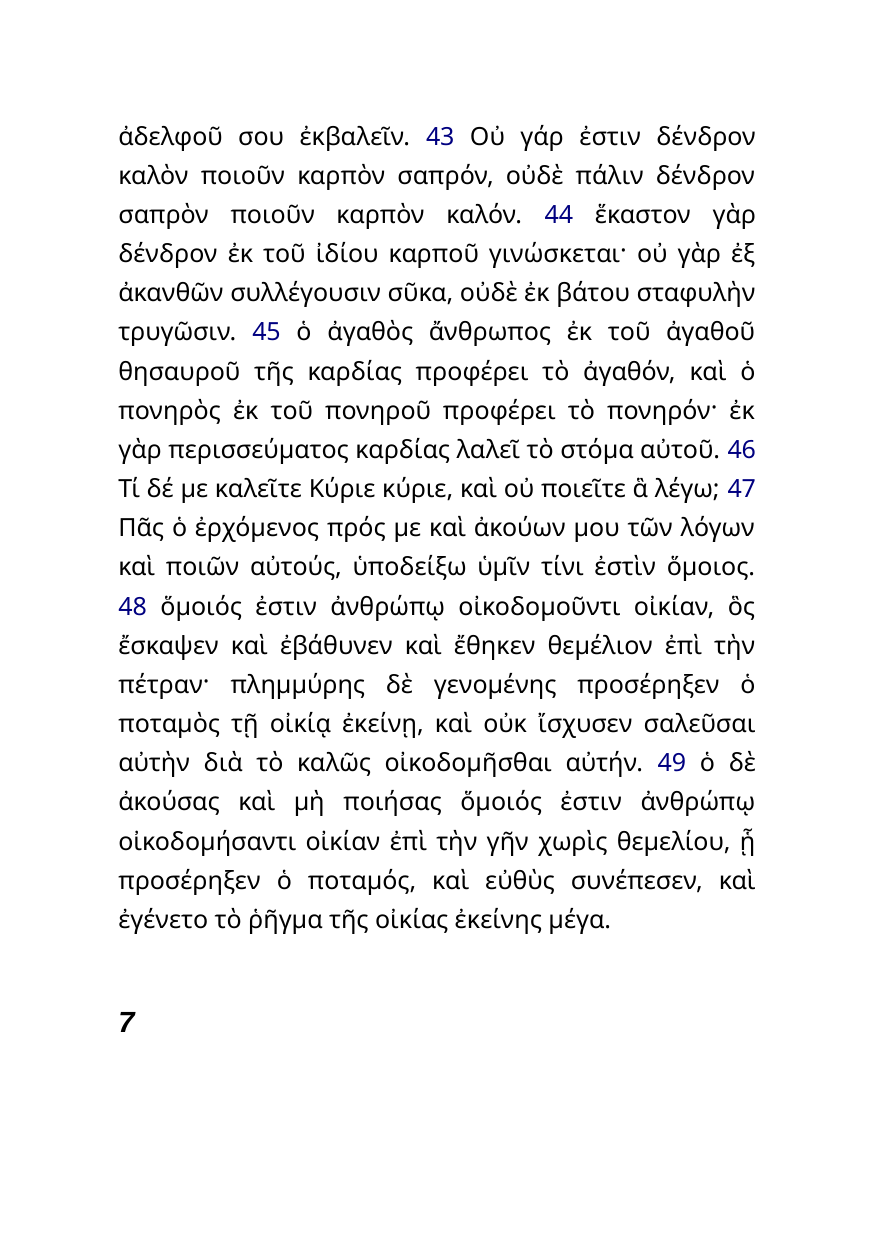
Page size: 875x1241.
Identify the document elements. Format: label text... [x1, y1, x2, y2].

text ἀδελφοῦ σου ἐκβαλεῖν. 43 Οὐ γάρ ἐστιν δένδρον καλὸν ποιοῦν καρπὸν σαπρόν, οὐδὲ πάλιν δένδρον σαπρὸν ποιοῦν καρπὸν καλόν. 44 ἕκαστον γὰρ δένδρον ἐκ τοῦ ἰδίου καρποῦ γινώσκεται· οὐ γὰρ ἐξ ἀκανθῶν συλλέγουσιν σῦκα, οὐδὲ ἐκ βάτου σταφυλὴν τρυγῶσιν. 45 ὁ ἀγαθὸς ἄνθρωπος ἐκ τοῦ ἀγαθοῦ θησαυροῦ τῆς καρδίας προφέρει τὸ ἀγαθόν, καὶ ὁ πονηρὸς ἐκ τοῦ πονηροῦ προφέρει τὸ πονηρόν· ἐκ γὰρ περισσεύματος καρδίας λαλεῖ τὸ στόμα αὐτοῦ. 46 Τί δέ με καλεῖτε Κύριε κύριε, καὶ οὐ ποιεῖτε ἃ λέγω; 47 Πᾶς ὁ ἐρχόμενος πρός με καὶ ἀκούων μου τῶν λόγων καὶ ποιῶν αὐτούς, ὑποδείξω ὑμῖν τίνι ἐστὶν ὅμοιος. 48 ὅμοιός ἐστιν ἀνθρώπῳ οἰκοδομοῦντι οἰκίαν, ὃς ἔσκαψεν καὶ ἐβάθυνεν καὶ ἔθηκεν θεμέλιον ἐπὶ τὴν πέτραν· πλημμύρης δὲ γενομένης προσέρηξεν ὁ ποταμὸς τῇ οἰκίᾳ ἐκείνῃ, καὶ οὐκ ἴσχυσεν σαλεῦσαι αὐτὴν διὰ τὸ καλῶς οἰκοδομῆσθαι αὐτήν. 49 ὁ δὲ ἀκούσας καὶ μὴ ποιήσας ὅμοιός ἐστιν ἀνθρώπῳ οἰκοδομήσαντι οἰκίαν ἐπὶ τὴν γῆν χωρὶς θεμελίου, ᾗ προσέρηξεν ὁ ποταμός, καὶ εὐθὺς συνέπεσεν, καὶ ἐγένετο τὸ ῥῆγμα τῆς οἰκίας ἐκείνης μέγα. [118, 118, 756, 936]
subtitle 7 [118, 1005, 756, 1038]
